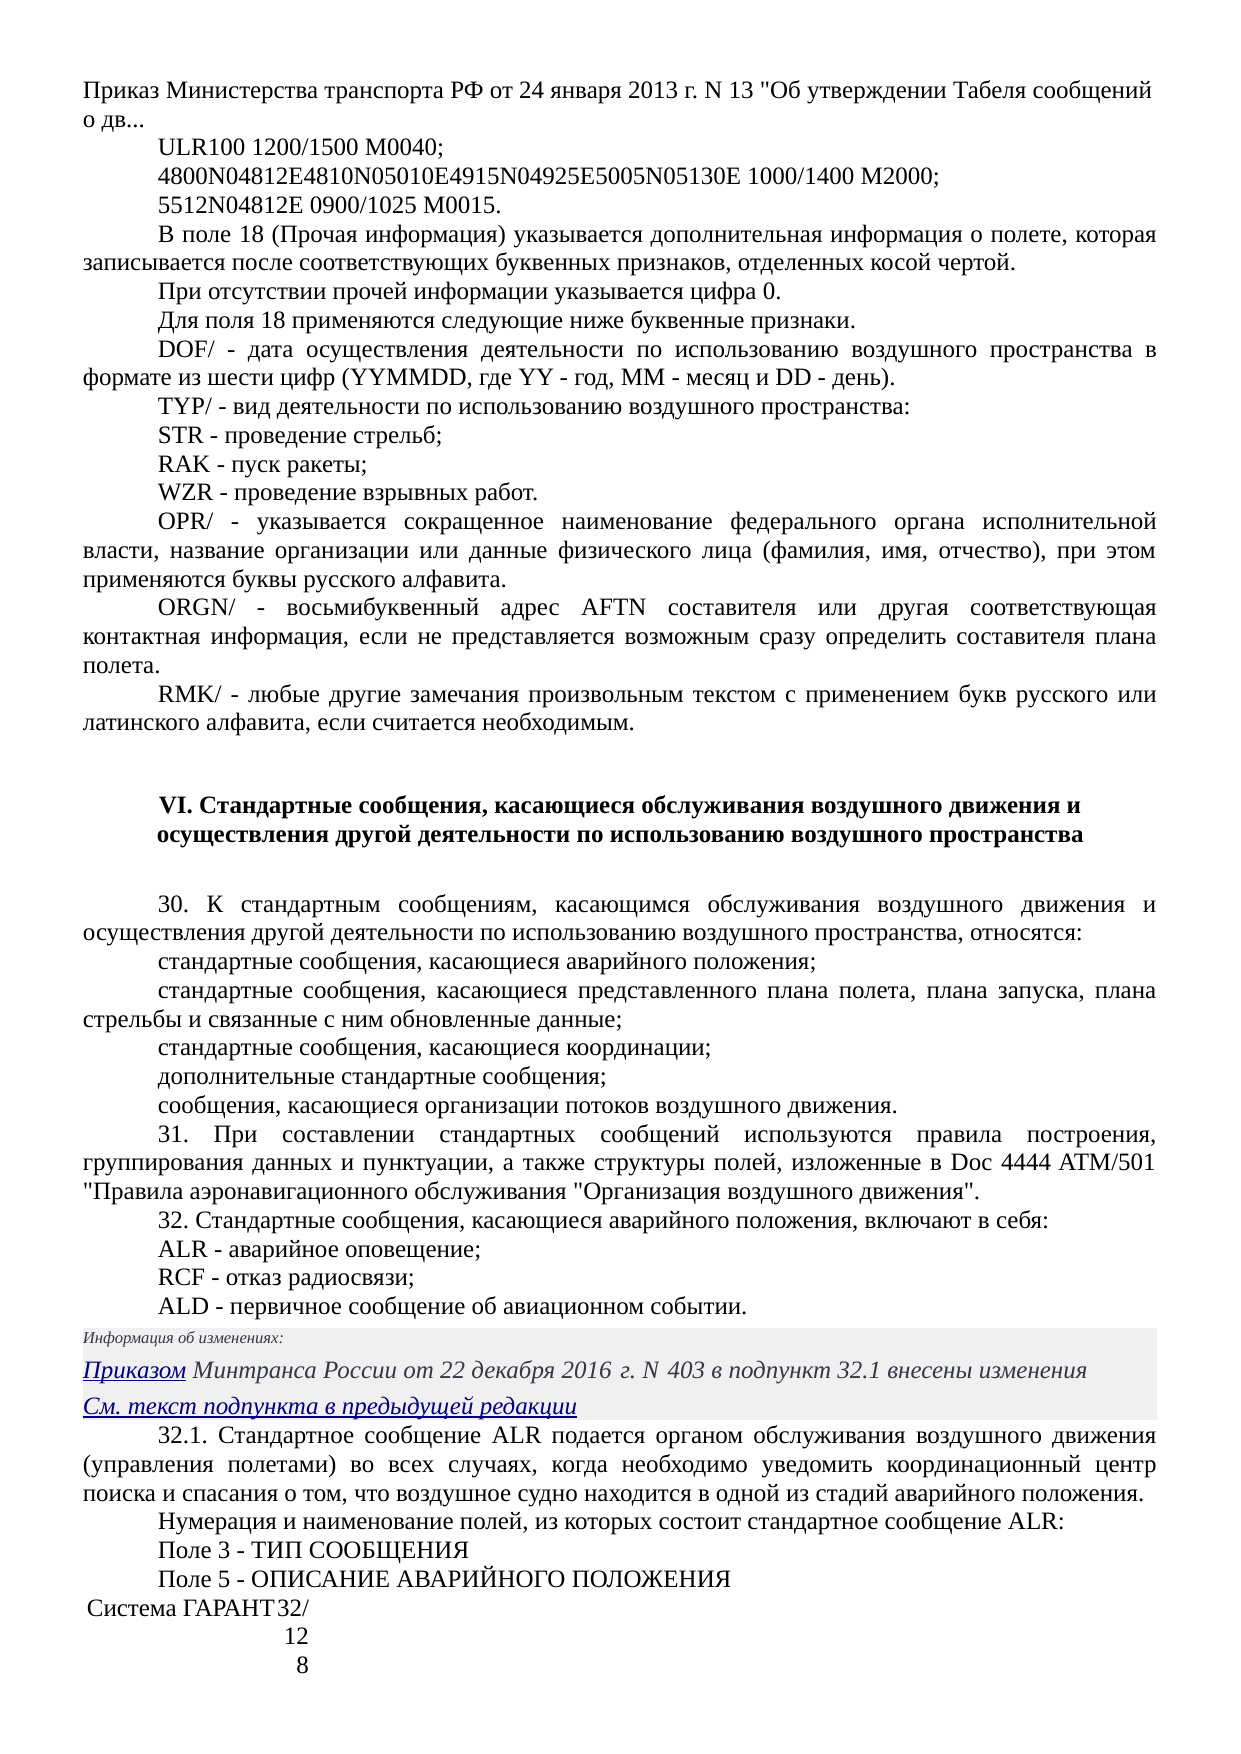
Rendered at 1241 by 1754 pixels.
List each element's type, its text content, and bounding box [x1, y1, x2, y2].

text RAK - пуск ракеты; [83, 449, 1157, 477]
text ORGN/ - восьмибуквенный адрес AFTN составителя или другая соответствующая контактная информация, если не представляется возможным сразу определить составителя плана полета. [83, 592, 1157, 679]
text Поле 3 - ТИП СООБЩЕНИЯ [83, 1535, 1157, 1564]
text TYP/ - вид деятельности по использованию воздушного пространства: [83, 391, 1157, 420]
text RMK/ - любые другие замечания произвольным текстом с применением букв русского или латинского алфавита, если считается необходимым. [83, 679, 1157, 736]
text Информация об изменениях: [286, 1328, 1157, 1347]
subtitle VI. Стандартные сообщения, касающиеся обслуживания воздушного движения и осуществления другой деятельности по использованию воздушного пространства [83, 790, 1157, 847]
text 32. Стандартные сообщения, касающиеся аварийного положения, включают в себя: [83, 1205, 1157, 1234]
text ALR - аварийное оповещение; [83, 1234, 1157, 1262]
text стандартные сообщения, касающиеся представленного плана полета, плана запуска, плана стрельбы и связанные с ним обновленные данные; [83, 975, 1157, 1032]
text Приказом Минтранса России от 22 декабря 2016 г. N 403 в подпункт 32.1 внесены изменения [1090, 1355, 1157, 1383]
text OPR/ - указывается сокращенное наименование федерального органа исполнительной власти, название организации или данные физического лица (фамилия, имя, отчество), при этом применяются буквы русского алфавита. [83, 506, 1157, 592]
text STR - проведение стрельб; [83, 420, 1157, 449]
text дополнительные стандартные сообщения; [83, 1061, 1157, 1090]
text Поле 5 - ОПИСАНИЕ АВАРИЙНОГО ПОЛОЖЕНИЯ [83, 1564, 1157, 1593]
text Нумерация и наименование полей, из которых состоит стандартное сообщение ALR: [83, 1506, 1157, 1535]
text ULR100 1200/1500 M0040; [83, 132, 1157, 161]
text DOF/ - дата осуществления деятельности по использованию воздушного пространства в формате из шести цифр (YYMMDD, где YY - год, MM - месяц и DD - день). [83, 334, 1157, 391]
text 5512N04812E 0900/1025 M0015. [83, 190, 1157, 219]
text При отсутствии прочей информации указывается цифра 0. [83, 276, 1157, 305]
text 32.1. Стандартное сообщение ALR подается органом обслуживания воздушного движения (управления полетами) во всех случаях, когда необходимо уведомить координационный центр поиска и спасания о том, что воздушное судно находится в одной из стадий аварийного положения. [83, 1420, 1157, 1506]
text WZR - проведение взрывных работ. [83, 477, 1157, 506]
text ALD - первичное сообщение об авиационном событии. [83, 1291, 1157, 1320]
text RCF - отказ радиосвязи; [83, 1262, 1157, 1291]
text Для поля 18 применяются следующие ниже буквенные признаки. [83, 305, 1157, 334]
text стандартные сообщения, касающиеся аварийного положения; [83, 946, 1157, 975]
text В поле 18 (Прочая информация) указывается дополнительная информация о полете, которая записывается после соответствующих буквенных признаков, отделенных косой чертой. [83, 219, 1157, 276]
text См. текст подпункта в предыдущей редакции [579, 1391, 1157, 1420]
text стандартные сообщения, касающиеся координации; [83, 1032, 1157, 1061]
text 4800N04812E4810N05010E4915N04925E5005N05130E 1000/1400 M2000; [83, 161, 1157, 190]
text сообщения, касающиеся организации потоков воздушного движения. [83, 1090, 1157, 1119]
text 31. При составлении стандартных сообщений используются правила построения, группирования данных и пунктуации, а также структуры полей, изложенные в Doc 4444 ATM/501 "Правила аэронавигационного обслуживания "Организация воздушного движения". [83, 1119, 1157, 1205]
text 30. К стандартным сообщениям, касающимся обслуживания воздушного движения и осуществления другой деятельности по использованию воздушного пространства, относятся: [83, 889, 1157, 946]
